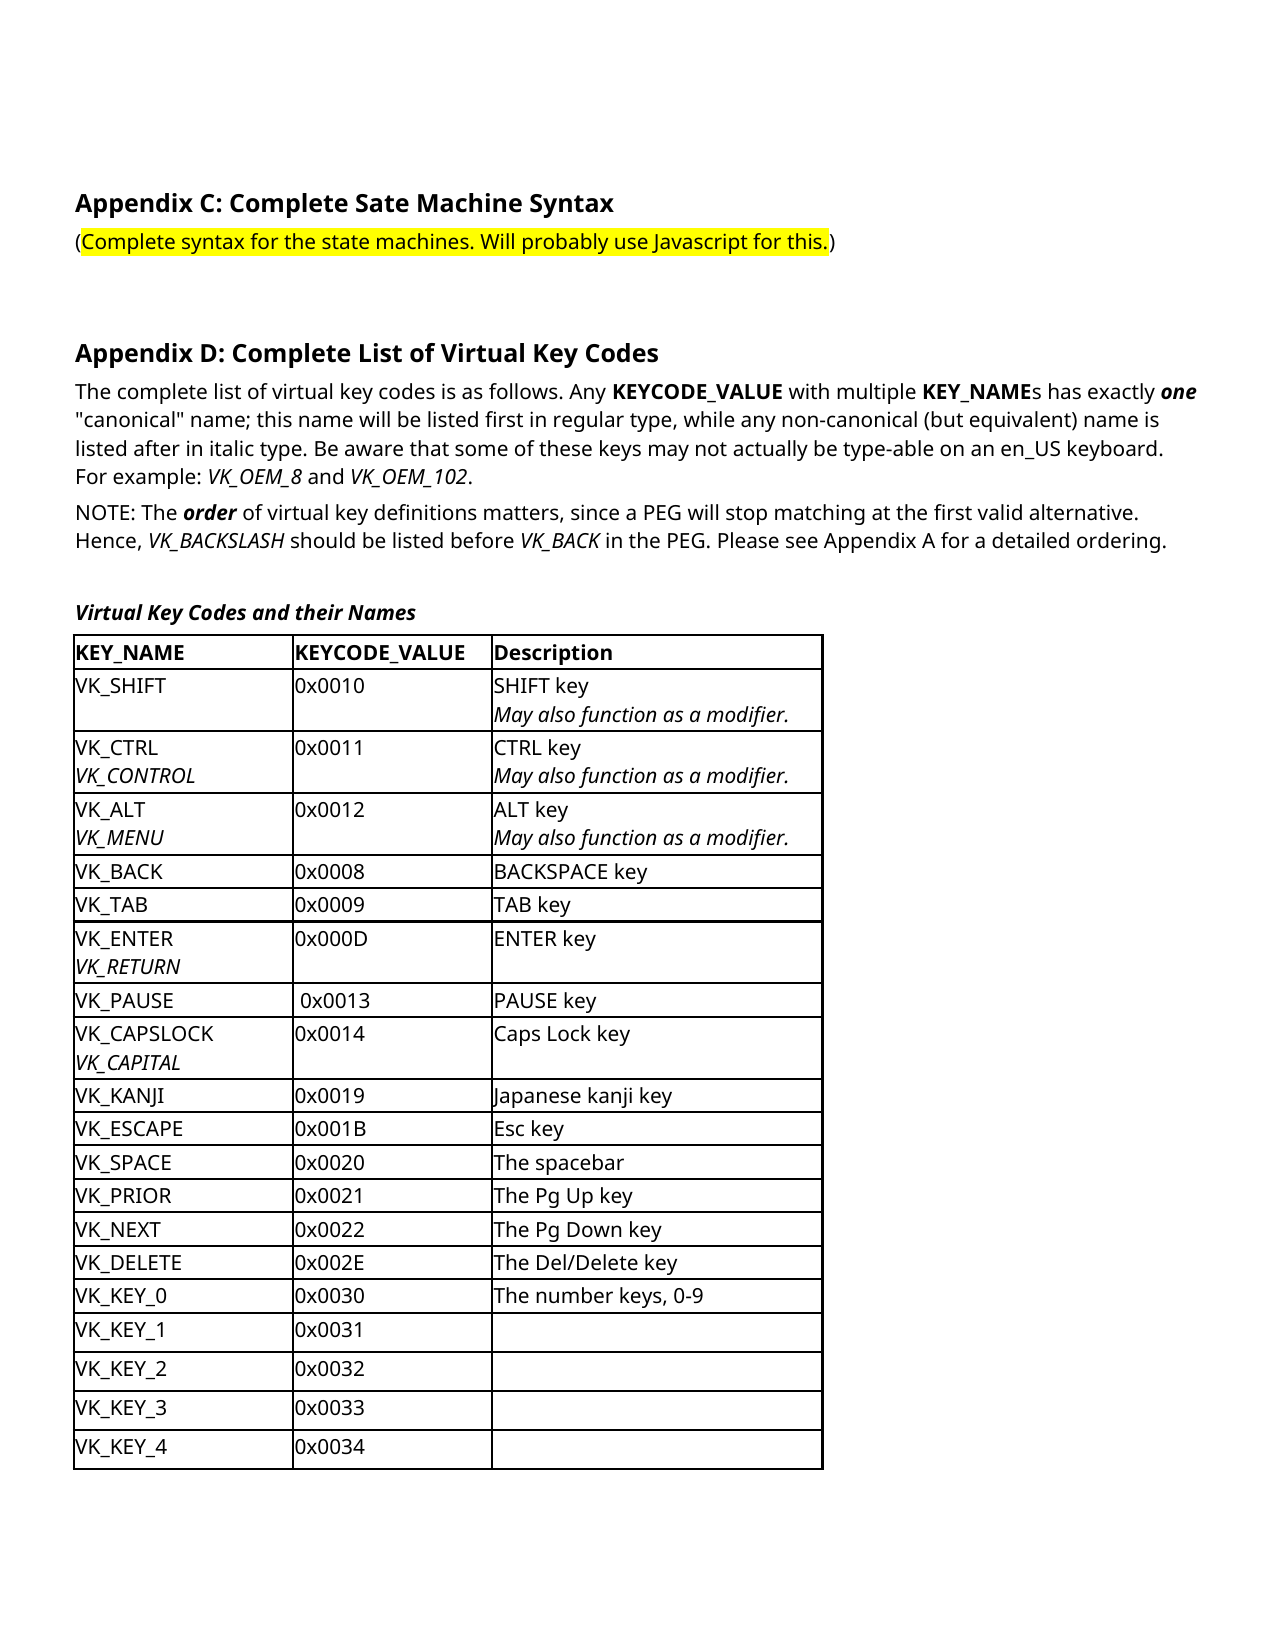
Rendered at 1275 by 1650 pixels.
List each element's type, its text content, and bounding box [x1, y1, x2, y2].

table_cell 0x0022 [294, 1213, 491, 1245]
table_header KEY_NAME [75, 636, 292, 668]
table_cell VK_KEY_1 [75, 1314, 292, 1351]
table_cell VK_KEY_0 [75, 1280, 292, 1312]
table_cell 0x002E [294, 1247, 491, 1278]
table_cell 0x0032 [294, 1353, 491, 1390]
table_cell 0x0034 [294, 1431, 491, 1468]
table_cell [493, 1314, 821, 1351]
table_cell 0x0021 [294, 1180, 491, 1211]
table_cell 0x0019 [294, 1080, 491, 1111]
table_cell VK_KANJI [75, 1080, 292, 1111]
table_header Description [493, 636, 821, 668]
table_cell Caps Lock key [493, 1018, 821, 1077]
table_cell The Pg Up key [493, 1180, 821, 1211]
text Appendix D: Complete List of Virtual Key Codes [75, 335, 1200, 369]
table_cell 0x0020 [294, 1146, 491, 1178]
table_cell 0x0008 [294, 856, 491, 887]
table_cell VK_BACK [75, 856, 292, 887]
table_cell VK_DELETE [75, 1247, 292, 1278]
table_cell VK_NEXT [75, 1213, 292, 1245]
table_cell [493, 1431, 821, 1468]
table_cell BACKSPACE key [493, 856, 821, 887]
table_cell SHIFT key May also function as a modifier. [493, 670, 821, 730]
table_cell VK_CTRL VK_CONTROL [75, 732, 292, 792]
table_cell The Del/Delete key [493, 1247, 821, 1278]
text Appendix C: Complete Sate Machine Syntax [75, 186, 1200, 220]
table_cell 0x0011 [294, 732, 491, 792]
table_cell 0x0013 [294, 984, 491, 1016]
table_cell 0x0014 [294, 1018, 491, 1077]
table_cell Japanese kanji key [493, 1080, 821, 1111]
table_cell 0x0010 [294, 670, 491, 730]
table_cell VK_ALT VK_MENU [75, 794, 292, 853]
table_cell VK_TAB [75, 889, 292, 920]
table_cell VK_SHIFT [75, 670, 292, 730]
table_header KEYCODE_VALUE [294, 636, 491, 668]
table_cell VK_ESCAPE [75, 1113, 292, 1144]
table_cell The spacebar [493, 1146, 821, 1178]
table_cell VK_KEY_2 [75, 1353, 292, 1390]
table_cell Esc key [493, 1113, 821, 1144]
table_cell VK_ENTER VK_RETURN [75, 923, 292, 982]
table_cell 0x000D [294, 923, 491, 982]
table_cell ALT key May also function as a modifier. [493, 794, 821, 853]
text Virtual Key Codes and their Names [75, 598, 1200, 627]
table_cell TAB key [493, 889, 821, 920]
text NOTE: The order of virtual key definitions matters, since a PEG will stop matching at the first valid alternative. Hence, VK_BACKSLASH should be listed before VK_BACK in the PEG. Please see Appendix A for a detailed ordering. [75, 498, 1200, 555]
table_cell 0x0012 [294, 794, 491, 853]
table_cell ENTER key [493, 923, 821, 982]
table_cell VK_CAPSLOCK VK_CAPITAL [75, 1018, 292, 1077]
table_cell PAUSE key [493, 984, 821, 1016]
table_cell CTRL key May also function as a modifier. [493, 732, 821, 792]
table_cell 0x0033 [294, 1392, 491, 1429]
table_cell [493, 1392, 821, 1429]
table_cell VK_PRIOR [75, 1180, 292, 1211]
text (Complete syntax for the state machines. Will probably use Javascript for this.) [75, 227, 1200, 256]
table_cell VK_SPACE [75, 1146, 292, 1178]
table_cell [493, 1353, 821, 1390]
table_cell 0x0030 [294, 1280, 491, 1312]
table_cell VK_KEY_3 [75, 1392, 292, 1429]
table_cell The number keys, 0-9 [493, 1280, 821, 1312]
table_cell VK_PAUSE [75, 984, 292, 1016]
table_cell The Pg Down key [493, 1213, 821, 1245]
table_cell 0x0009 [294, 889, 491, 920]
table_cell 0x0031 [294, 1314, 491, 1351]
text The complete list of virtual key codes is as follows. Any KEYCODE_VALUE with multiple KEY_NAMEs has exactly one "canonical" name; this name will be listed first in regular type, while any non-canonical (but equivalent) name is listed after in italic type. Be aware that some of these keys may not actually be type-able on an en_US keyboard. For example: VK_OEM_8 and VK_OEM_102. [75, 377, 1200, 491]
table_cell 0x001B [294, 1113, 491, 1144]
table_cell VK_KEY_4 [75, 1431, 292, 1468]
